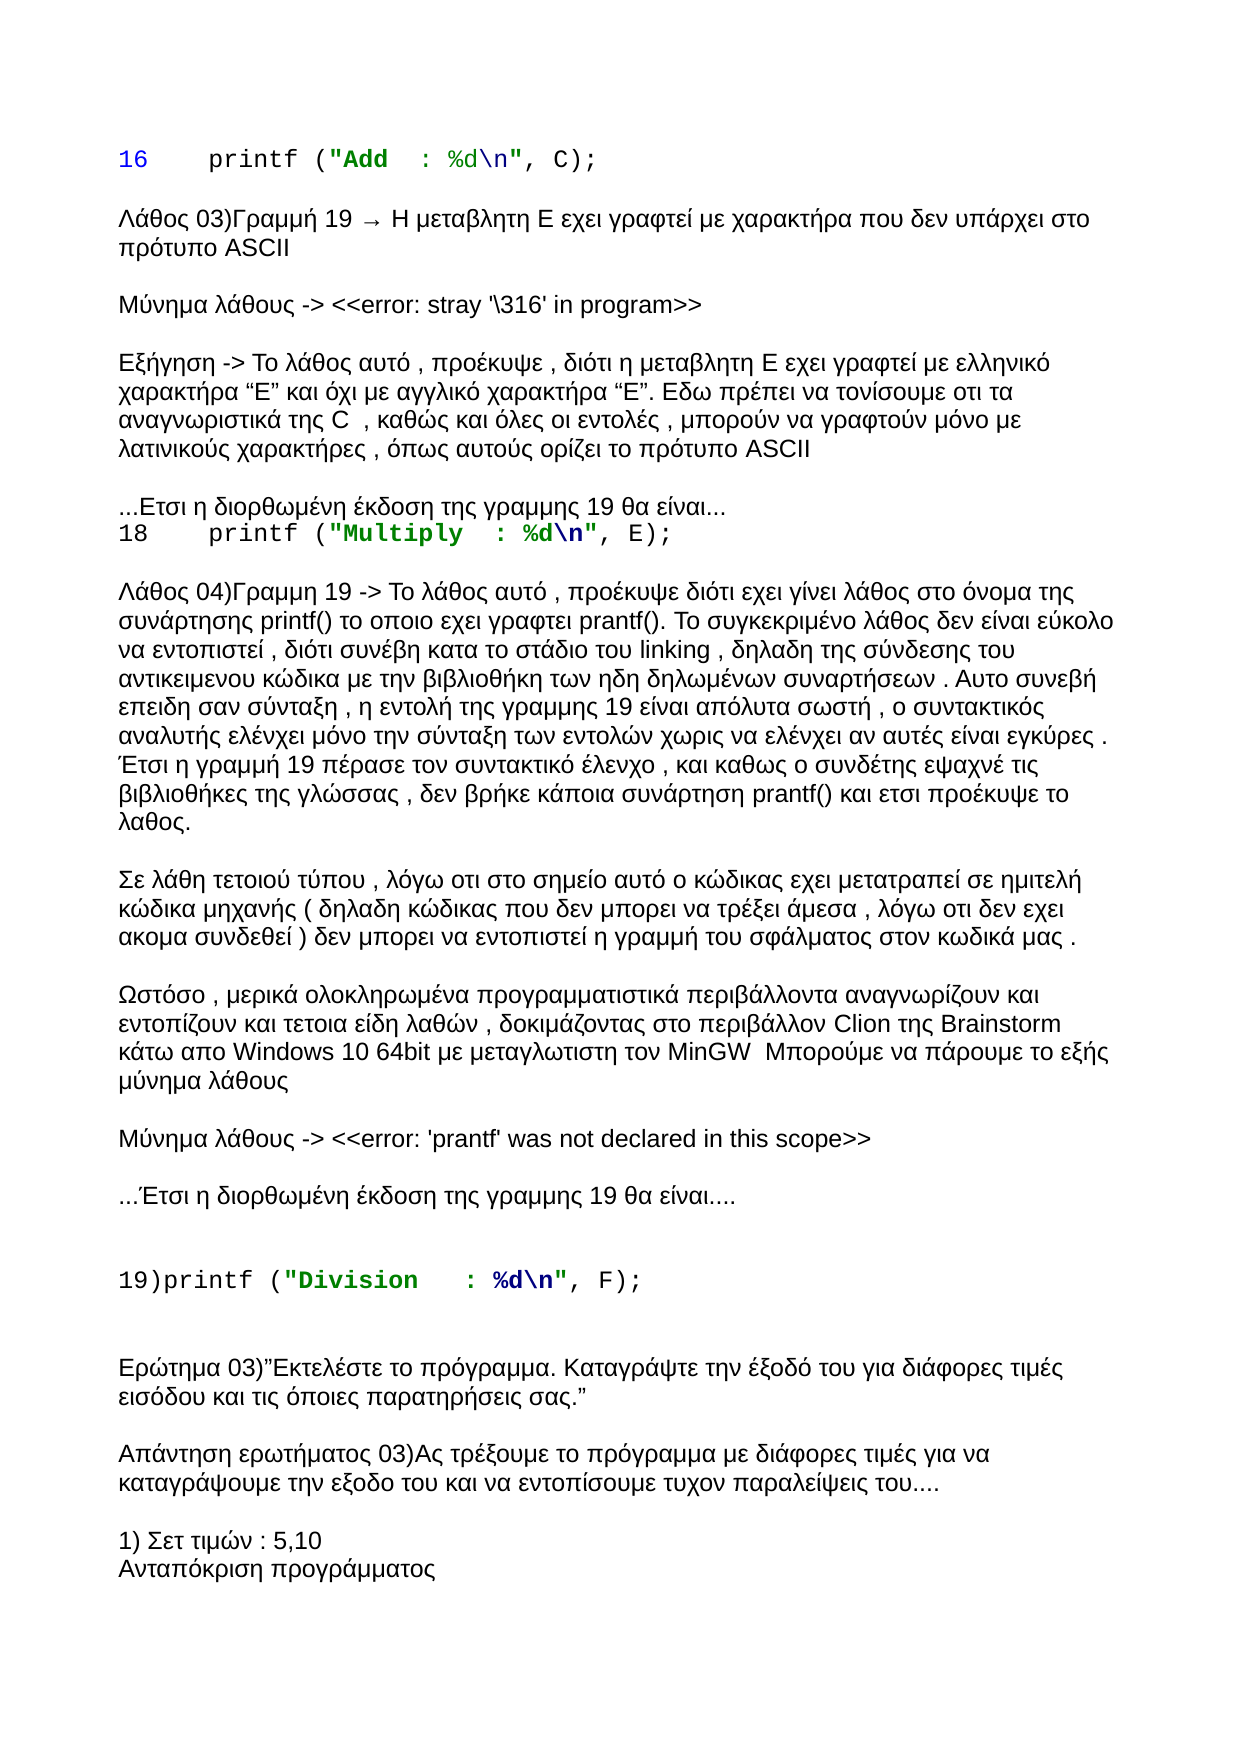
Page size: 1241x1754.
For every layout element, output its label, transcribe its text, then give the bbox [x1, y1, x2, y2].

text ...Ετσι η διορθωμένη έκδοση της γραμμης 19 θα είναι... [118, 491, 1122, 520]
text Εξήγηση -> Το λάθος αυτό , προέκυψε , διότι η μεταβλητη E εχει γραφτεί με ελληνικό χαρακτήρα “E” και όχι με αγγλικό χαρακτήρα “Ε”. Εδω πρέπει να τονίσουμε οτι τα αναγνωριστικά της C , καθώς και όλες οι εντολές , μπορούν να γραφτούν μόνο με λατινικούς χαρακτήρες , όπως αυτούς ορίζει το πρότυπο ASCII [118, 348, 1122, 463]
text 16 printf ("Add : %d\n", C); [118, 147, 1122, 175]
text Ανταπόκριση προγράμματος [118, 1554, 1122, 1583]
text Σε λάθη τετοιού τύπου , λόγω οτι στο σημείο αυτό ο κώδικας εχει μετατραπεί σε ημιτελή κώδικα μηχανής ( δηλαδη κώδικας που δεν μπορει να τρέξει άμεσα , λόγω οτι δεν εχει ακομα συνδεθεί ) δεν μπορει να εντοπιστεί η γραμμή του σφάλματος στον κωδικά μας . [118, 865, 1122, 951]
text 18 printf ("Multiply : %d\n", Ε); [118, 520, 1122, 548]
text Ερώτημα 03)”Εκτελέστε το πρόγραμμα. Καταγράψτε την έξοδό του για διάφορες τιμές εισόδου και τις όποιες παρατηρήσεις σας.” [118, 1353, 1122, 1411]
text ...Έτσι η διορθωμένη έκδοση της γραμμης 19 θα είναι.... [118, 1181, 1122, 1210]
text Λάθος 03)Γραμμή 19 → Η μεταβλητη E εχει γραφτεί με χαρακτήρα που δεν υπάρχει στο πρότυπο ASCII [118, 204, 1122, 261]
text 1) Σετ τιμών : 5,10 [118, 1526, 1122, 1554]
text Μύνημα λάθους -> <<error: 'prantf' was not declared in this scope>> [118, 1123, 1122, 1152]
text 19)printf ("Division : %d\n", F); [118, 1267, 1122, 1296]
text Λάθος 04)Γραμμη 19 -> Το λάθος αυτό , προέκυψε διότι εχει γίνει λάθος στο όνομα της συνάρτησης printf() το οποιο εχει γραφτει prantf(). Το συγκεκριμένο λάθος δεν είναι εύκολο να εντοπιστεί , διότι συνέβη κατα το στάδιο του linking , δηλαδη της σύνδεσης του αντικειμενου κώδικα με την βιβλιοθήκη των ηδη δηλωμένων συναρτήσεων . Αυτο συνεβή επειδη σαν σύνταξη , η εντολή της γραμμης 19 είναι απόλυτα σωστή , ο συντακτικός αναλυτής ελένχει μόνο την σύνταξη των εντολών χωρις να ελένχει αν αυτές είναι εγκύρες . Έτσι η γραμμή 19 πέρασε τον συντακτικό έλενχο , και καθως ο συνδέτης εψαχνέ τις βιβλιοθήκες της γλώσσας , δεν βρήκε κάποια συνάρτηση prantf() και ετσι προέκυψε το λαθος. [118, 577, 1122, 836]
text Ωστόσο , μερικά ολοκληρωμένα προγραμματιστικά περιβάλλοντα αναγνωρίζουν και εντοπίζουν και τετοια είδη λαθών , δοκιμάζοντας στο περιβάλλον Clion της Brainstorm κάτω απο Windows 10 64bit με μεταγλωτιστη τον MinGW Μπορούμε να πάρουμε το εξής μύνημα λάθους [118, 980, 1122, 1095]
text Μύνημα λάθους -> <<error: stray '\316' in program>> [118, 290, 1122, 319]
text Απάντηση ερωτήματος 03)Ας τρέξουμε το πρόγραμμα με διάφορες τιμές για να καταγράψουμε την εξοδο του και να εντοπίσουμε τυχον παραλείψεις του.... [118, 1439, 1122, 1497]
